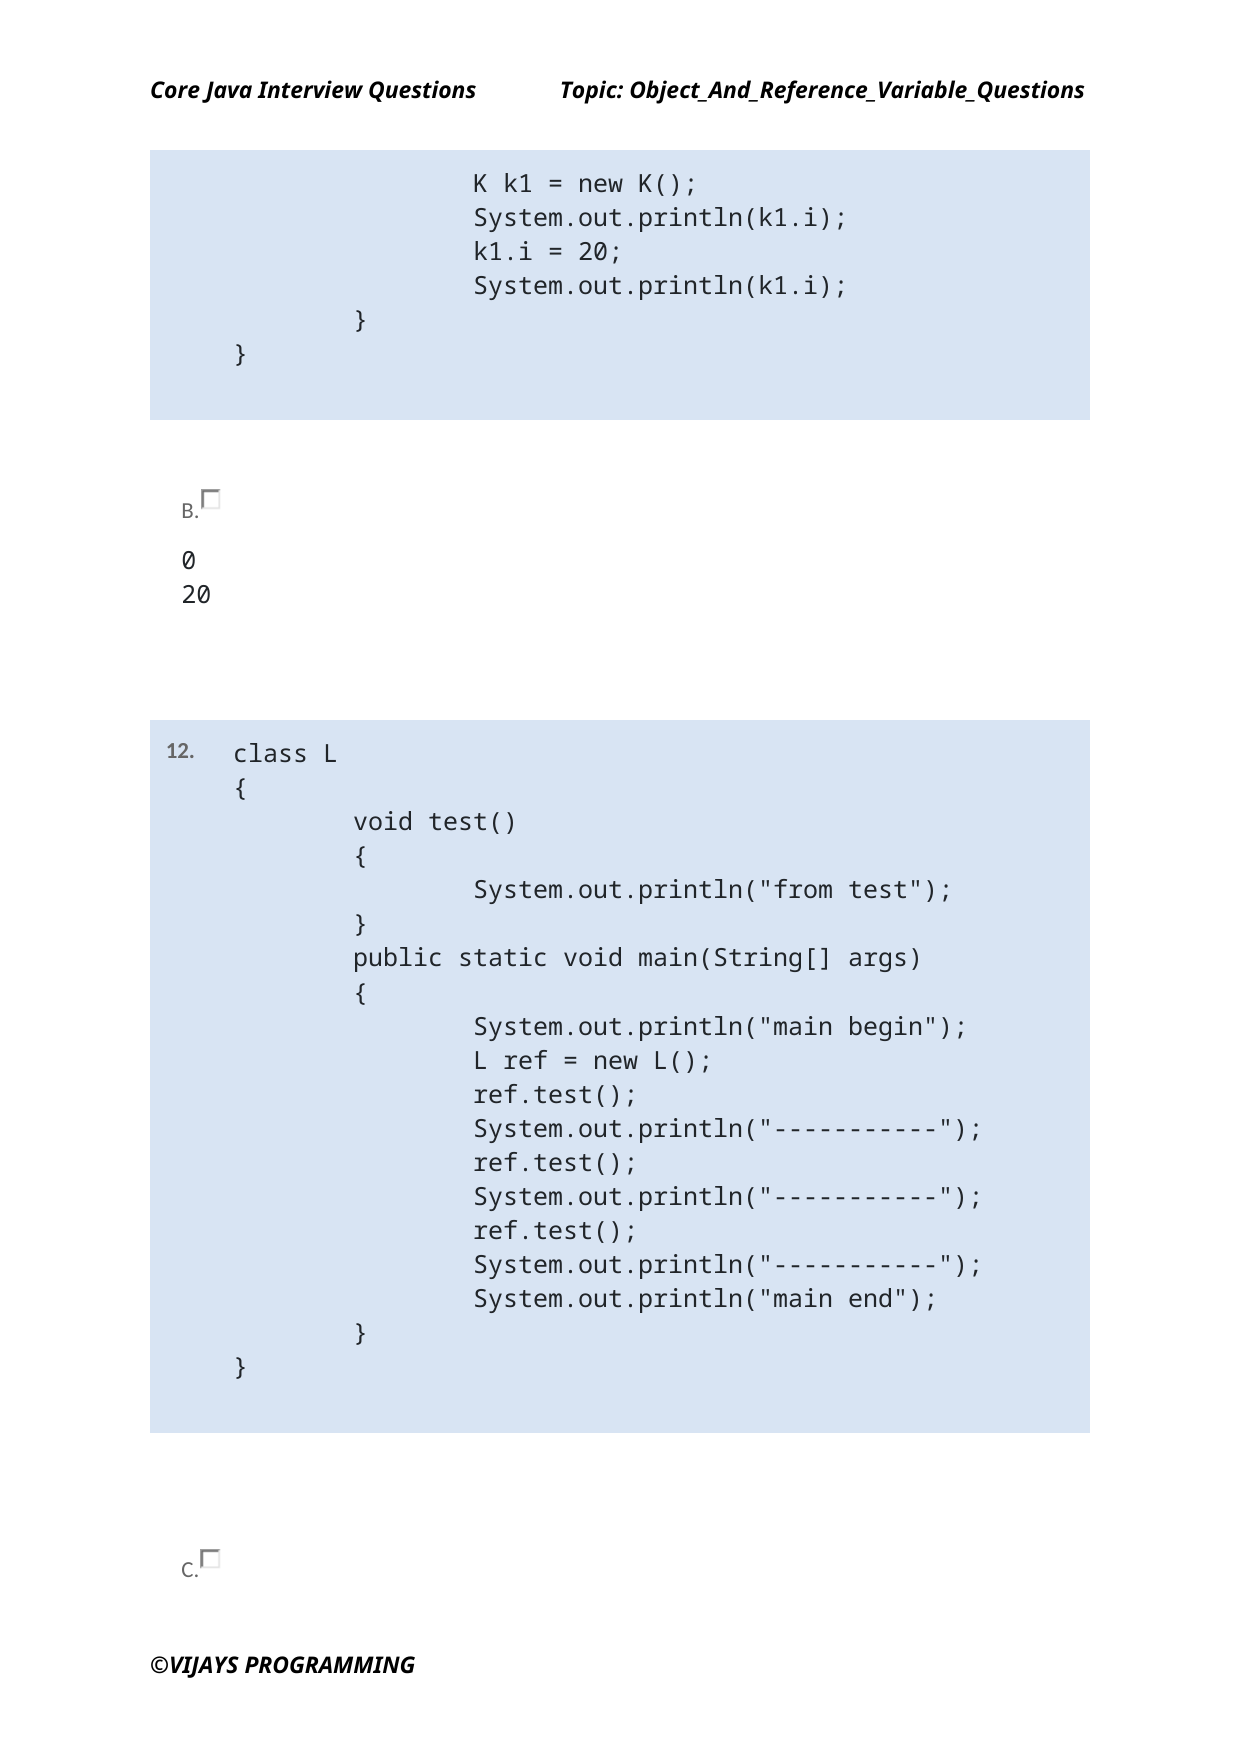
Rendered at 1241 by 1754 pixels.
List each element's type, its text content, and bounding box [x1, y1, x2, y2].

table_header [181, 658, 429, 704]
table_header class L { void test() { System.out.println("from test"); } public static void main(String[] args) { System.out.println("main begin"); L ref = new L(); ref.test(); System.out.println("-----------"); ref.test(); System.out.println("-----------"); ref.test(); System.out.println("-----------"); System.out.println("main end"); } } [217, 720, 1090, 1433]
table_cell [150, 1433, 1090, 1599]
table_header [181, 1495, 332, 1542]
table_header [181, 611, 241, 658]
table_header 12. [150, 720, 217, 1433]
table_header [181, 1448, 429, 1495]
table_cell [150, 150, 217, 420]
table_header C. [181, 1542, 332, 1583]
table_cell K k1 = new K(); System.out.println(k1.i); k1.i = 20; System.out.println(k1.i); } } [217, 150, 1090, 420]
table_cell [150, 420, 1090, 720]
table_header [181, 435, 242, 482]
table_header B. 0 20 [181, 482, 242, 611]
